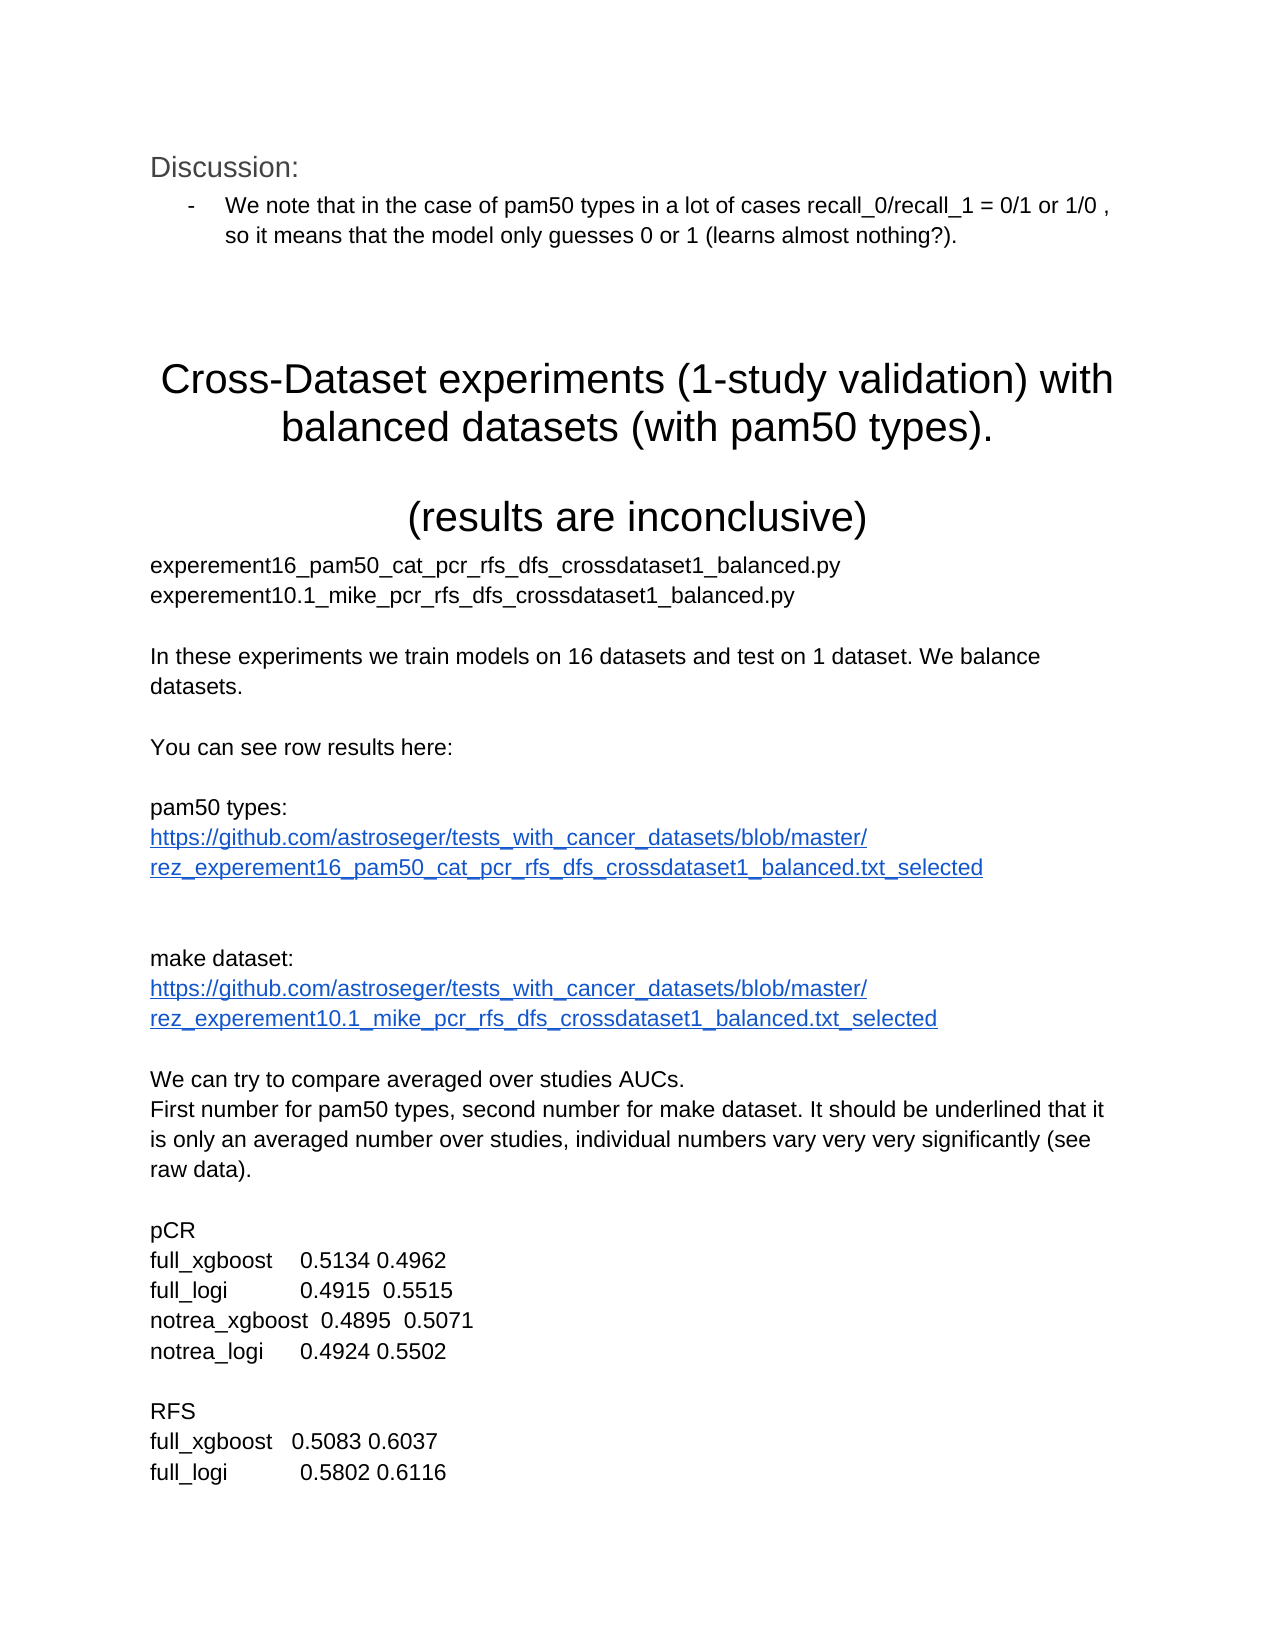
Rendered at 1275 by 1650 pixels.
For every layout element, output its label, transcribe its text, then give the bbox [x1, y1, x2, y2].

text experement10.1_mike_pcr_rfs_dfs_crossdataset1_balanced.py [150, 582, 1125, 609]
text pCR [150, 1217, 1125, 1243]
subtitle Cross-Dataset experiments (1-study validation) with balanced datasets (with pam50 types). [150, 354, 1125, 450]
text notrea_logi 0.4924 0.5502 [150, 1338, 1125, 1364]
text You can see row results here: [150, 733, 1125, 760]
list We note that in the case of pam50 types in a lot of cases recall_0/recall_1 = 0/1 or 1/0 , so it means that the model only guesses 0 or 1 (learns almost nothing?). [187, 192, 1125, 248]
text notrea_xgboost 0.4895 0.5071 [150, 1307, 1125, 1334]
text make dataset: [150, 945, 1125, 971]
text pam50 types: [150, 794, 1125, 820]
text https://github.com/astroseger/tests_with_cancer_datasets/blob/master/rez_experement16_pam50_cat_pcr_rfs_dfs_crossdataset1_balanced.txt_selected [150, 824, 1125, 881]
subtitle Discussion: [150, 150, 1125, 183]
text experement16_pam50_cat_pcr_rfs_dfs_crossdataset1_balanced.py [150, 552, 1125, 579]
text full_logi 0.4915 0.5515 [150, 1277, 1125, 1304]
text We can try to compare averaged over studies AUCs. [150, 1036, 1125, 1092]
text full_logi 0.5802 0.6116 [150, 1458, 1125, 1485]
text In these experiments we train models on 16 datasets and test on 1 dataset. We balance datasets. [150, 643, 1125, 699]
text full_xgboost 0.5083 0.6037 [150, 1428, 1125, 1455]
text full_xgboost 0.5134 0.4962 [150, 1247, 1125, 1273]
subtitle (results are inconclusive) [150, 492, 1125, 540]
text RFS [150, 1398, 1125, 1424]
text First number for pam50 types, second number for make dataset. It should be underlined that it is only an averaged number over studies, individual numbers vary very very significantly (see raw data). [150, 1096, 1125, 1183]
text https://github.com/astroseger/tests_with_cancer_datasets/blob/master/rez_experement10.1_mike_pcr_rfs_dfs_crossdataset1_balanced.txt_selected [150, 975, 1125, 1032]
